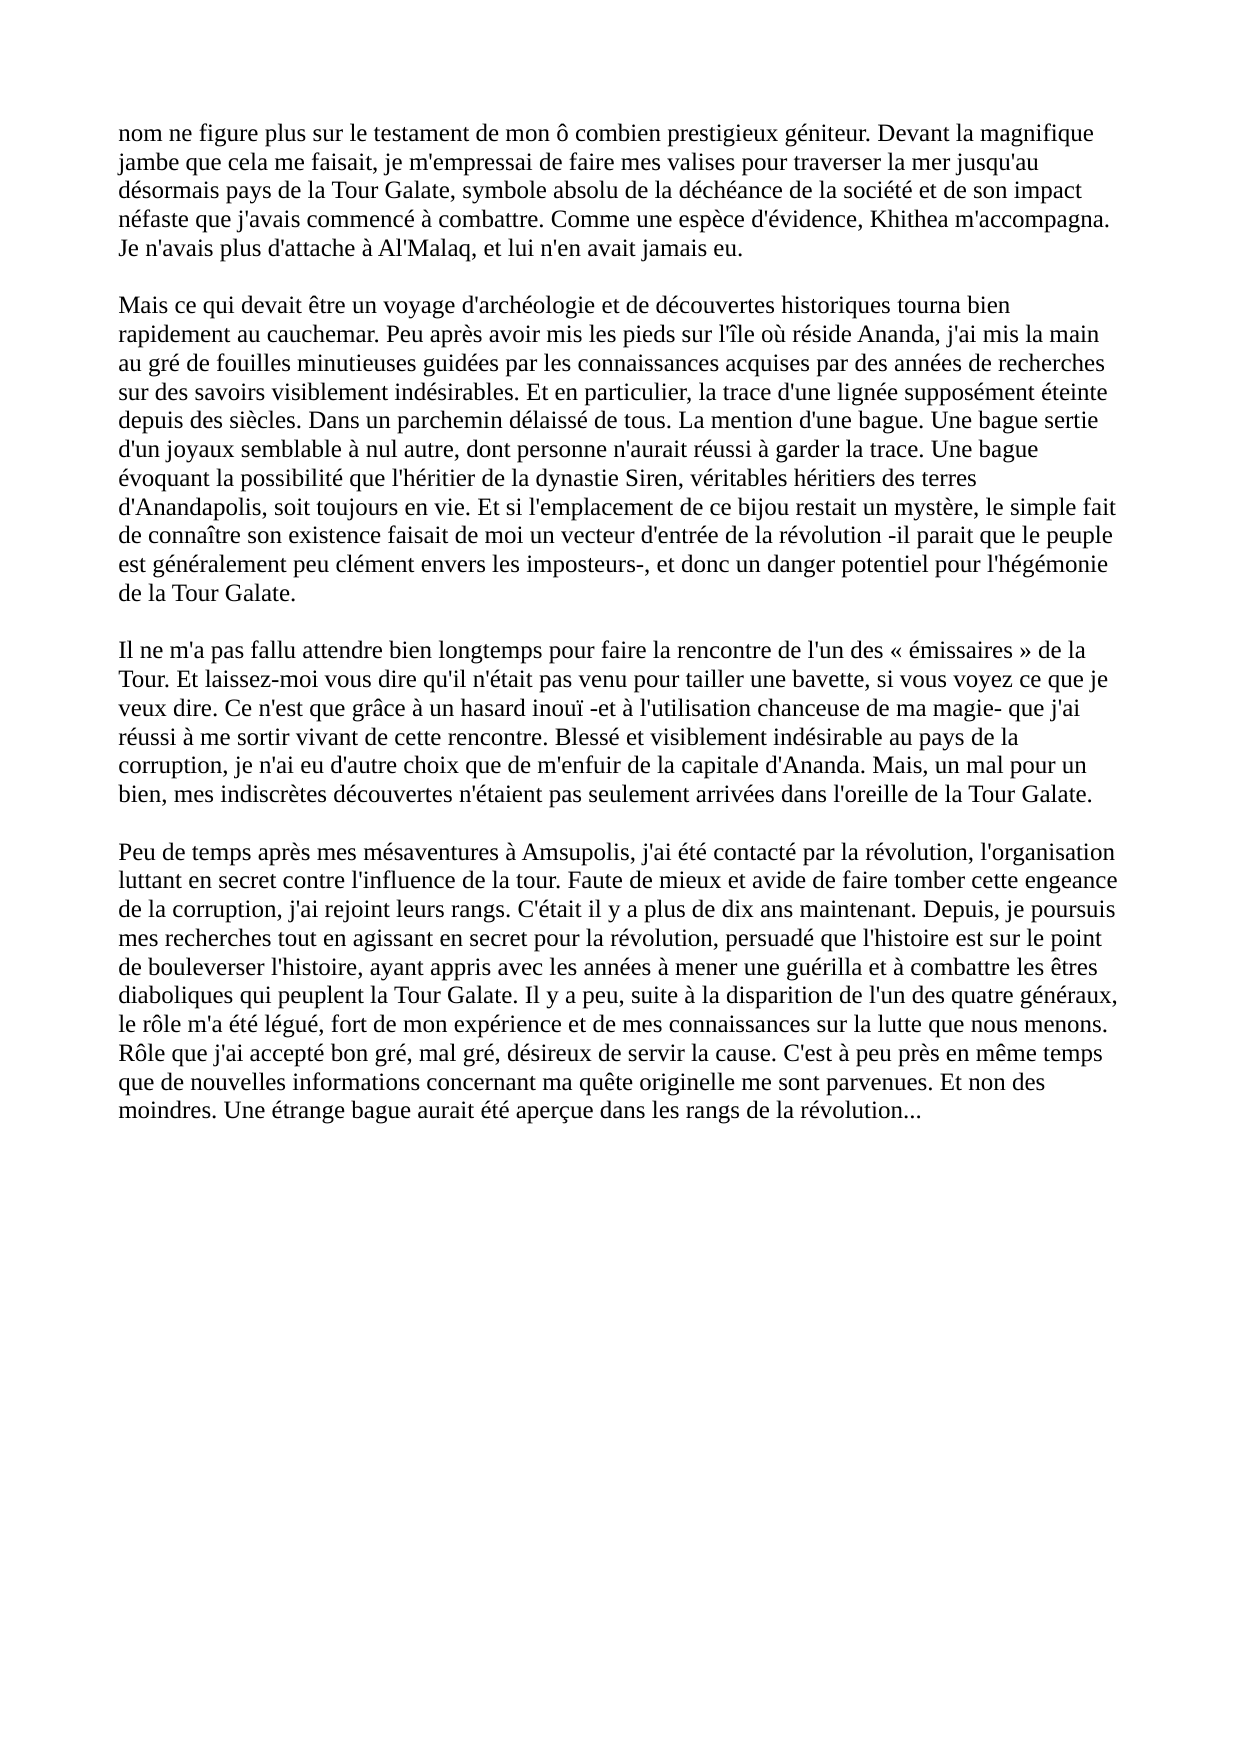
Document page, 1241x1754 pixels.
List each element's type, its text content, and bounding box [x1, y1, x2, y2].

text Il ne m'a pas fallu attendre bien longtemps pour faire la rencontre de l'un des « émissaires » de la Tour. Et laissez-moi vous dire qu'il n'était pas venu pour tailler une bavette, si vous voyez ce que je veux dire. Ce n'est que grâce à un hasard inouï -et à l'utilisation chanceuse de ma magie- que j'ai réussi à me sortir vivant de cette rencontre. Blessé et visiblement indésirable au pays de la corruption, je n'ai eu d'autre choix que de m'enfuir de la capitale d'Ananda. Mais, un mal pour un bien, mes indiscrètes découvertes n'étaient pas seulement arrivées dans l'oreille de la Tour Galate. Peu de temps après mes mésaventures à Amsupolis, j'ai été contacté par la révolution, l'organisation luttant en secret contre l'influence de la tour. Faute de mieux et avide de faire tomber cette engeance de la corruption, j'ai rejoint leurs rangs. C'était il y a plus de dix ans maintenant. Depuis, je poursuis mes recherches tout en agissant en secret pour la révolution, persuadé que l'histoire est sur le point de bouleverser l'histoire, ayant appris avec les années à mener une guérilla et à combattre les êtres diaboliques qui peuplent la Tour Galate. Il y a peu, suite à la disparition de l'un des quatre généraux, le rôle m'a été légué, fort de mon expérience et de mes connaissances sur la lutte que nous menons. Rôle que j'ai accepté bon gré, mal gré, désireux de servir la cause. C'est à peu près en même temps que de nouvelles informations concernant ma quête originelle me sont parvenues. Et non des moindres. Une étrange bague aurait été aperçue dans les rangs de la révolution... [118, 636, 1122, 1124]
text nom ne figure plus sur le testament de mon ô combien prestigieux géniteur. Devant la magnifique jambe que cela me faisait, je m'empressai de faire mes valises pour traverser la mer jusqu'au désormais pays de la Tour Galate, symbole absolu de la déchéance de la société et de son impact néfaste que j'avais commencé à combattre. Comme une espèce d'évidence, Khithea m'accompagna. Je n'avais plus d'attache à Al'Malaq, et lui n'en avait jamais eu. [118, 118, 1122, 262]
text Mais ce qui devait être un voyage d'archéologie et de découvertes historiques tourna bien rapidement au cauchemar. Peu après avoir mis les pieds sur l'île où réside Ananda, j'ai mis la main au gré de fouilles minutieuses guidées par les connaissances acquises par des années de recherches sur des savoirs visiblement indésirables. Et en particulier, la trace d'une lignée supposément éteinte depuis des siècles. Dans un parchemin délaissé de tous. La mention d'une bague. Une bague sertie d'un joyaux semblable à nul autre, dont personne n'aurait réussi à garder la trace. Une bague évoquant la possibilité que l'héritier de la dynastie Siren, véritables héritiers des terres d'Anandapolis, soit toujours en vie. Et si l'emplacement de ce bijou restait un mystère, le simple fait de connaître son existence faisait de moi un vecteur d'entrée de la révolution -il parait que le peuple est généralement peu clément envers les imposteurs-, et donc un danger potentiel pour l'hégémonie de la Tour Galate. [118, 291, 1122, 607]
